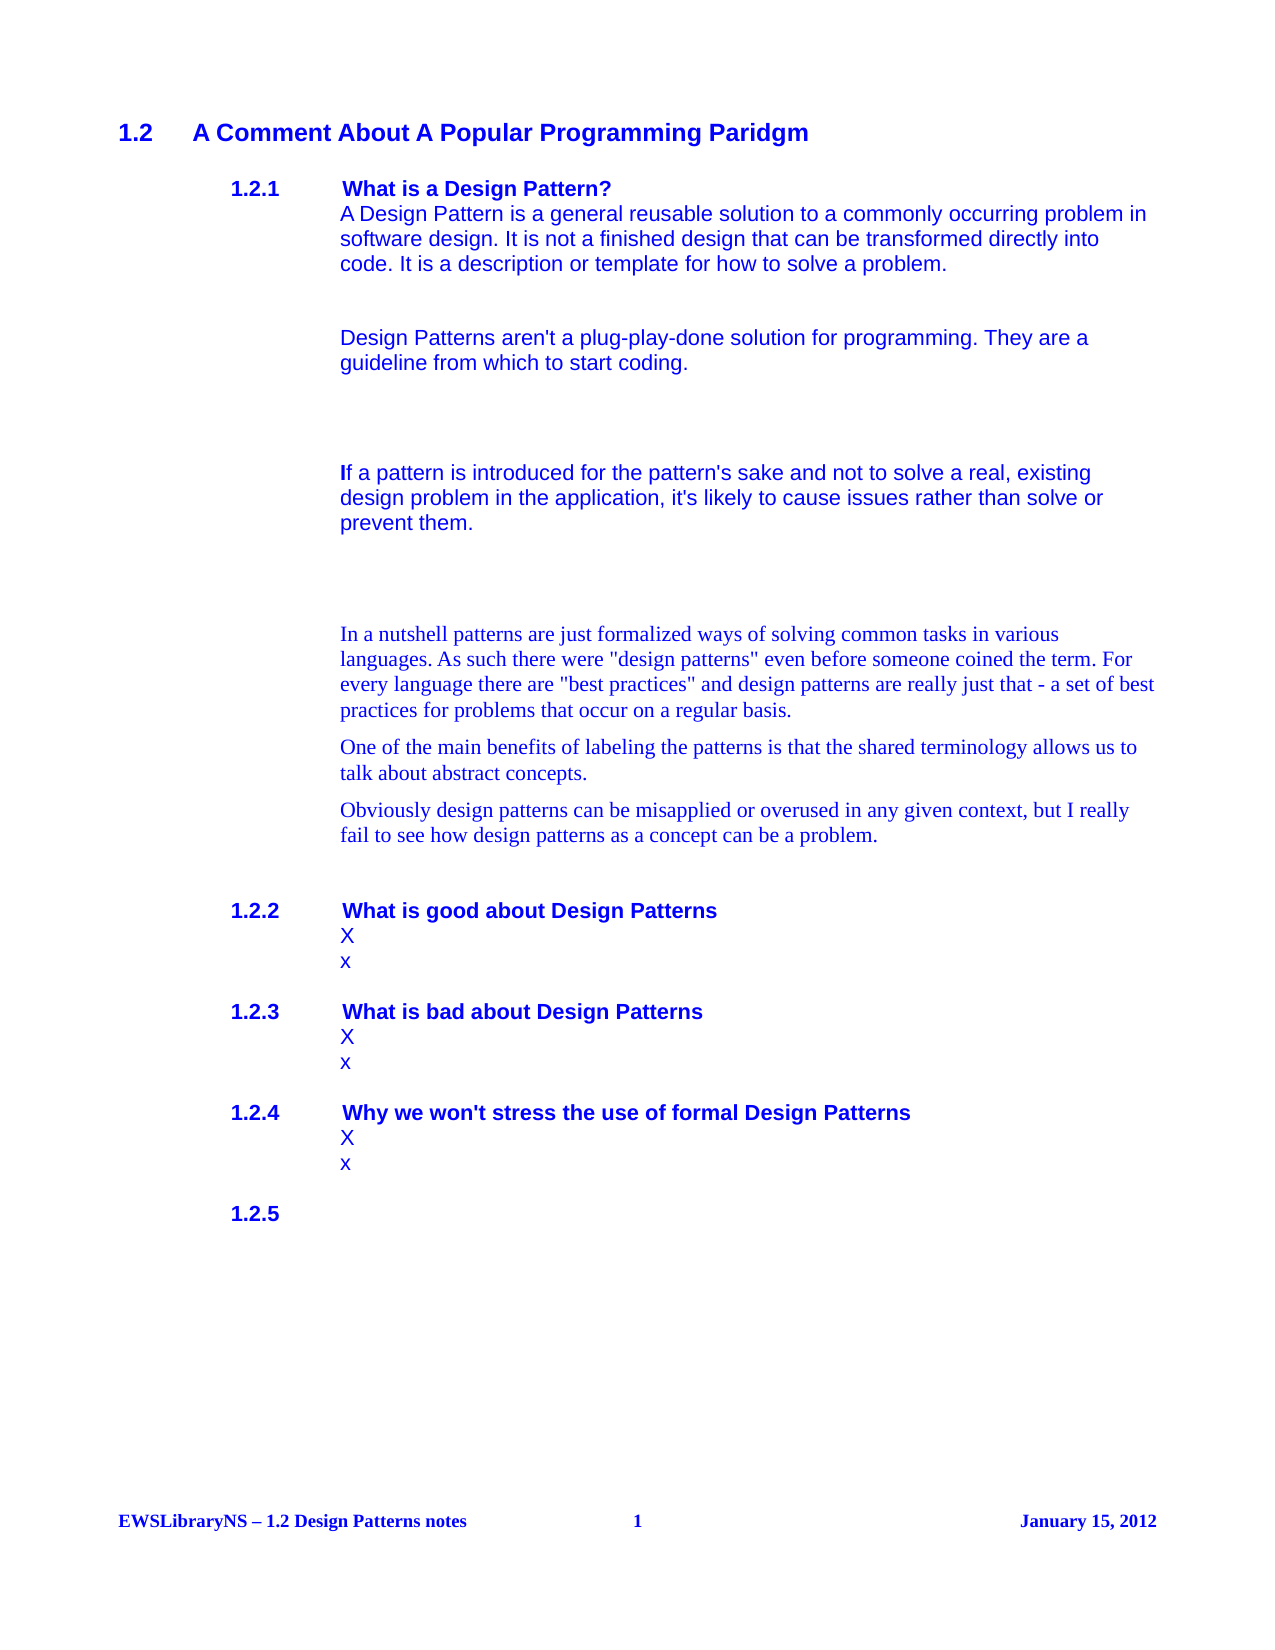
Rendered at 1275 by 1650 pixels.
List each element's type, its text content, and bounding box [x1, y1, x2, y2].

list x [302, 948, 1157, 973]
list What is bad about Design Patterns [231, 999, 1157, 1024]
list X [302, 923, 1157, 948]
text In a nutshell patterns are just formalized ways of solving common tasks in various languages. As such there were "design patterns" even before someone coined the term. For every language there are "best practices" and design patterns are really just that - a set of best practices for problems that occur on a regular basis. [340, 621, 1157, 722]
text Design Patterns aren't a plug-play-done solution for programming. They are a guideline from which to start coding. [340, 325, 1157, 375]
text 1.2 A Comment About A Popular Programming Paridgm [118, 118, 1157, 147]
text Obviously design patterns can be misapplied or overused in any given context, but I really fail to see how design patterns as a concept can be a problem. [340, 797, 1157, 848]
text If a pattern is introduced for the pattern's sake and not to solve a real, existing design problem in the application, it's likely to cause issues rather than solve or prevent them. [340, 459, 1157, 535]
list What is good about Design Patterns [231, 898, 1157, 923]
list X [302, 1024, 1157, 1049]
list x [302, 1049, 1157, 1074]
list What is a Design Pattern? [231, 176, 1157, 201]
text A Design Pattern is a general reusable solution to a commonly occurring problem in software design. It is not a finished design that can be transformed directly into code. It is a description or template for how to solve a problem. [340, 201, 1157, 276]
text One of the main benefits of labeling the patterns is that the shared terminology allows us to talk about abstract concepts. [340, 734, 1157, 785]
text x [340, 1150, 1157, 1175]
list Why we won't stress the use of formal Design Patterns [231, 1099, 1157, 1125]
text X [340, 1125, 1157, 1150]
